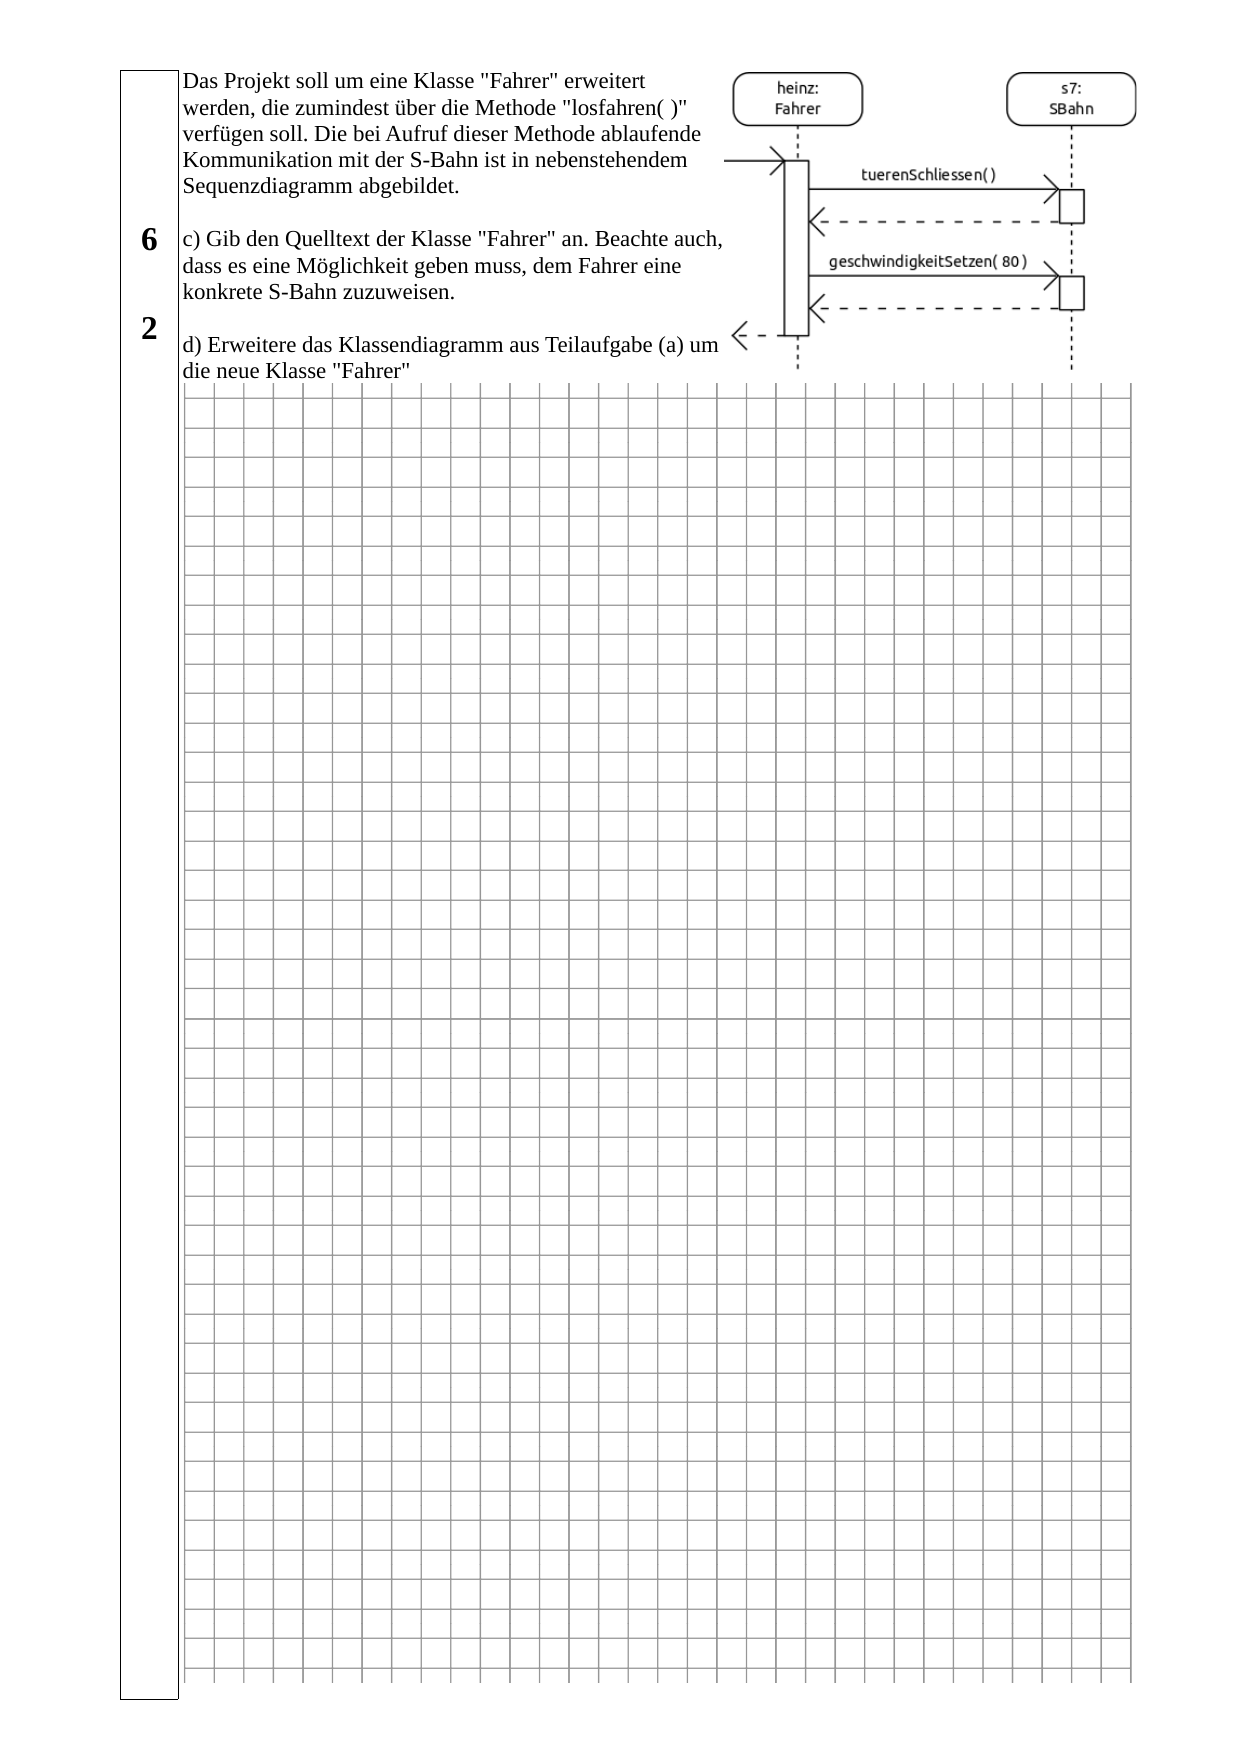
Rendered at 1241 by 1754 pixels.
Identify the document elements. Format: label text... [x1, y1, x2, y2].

text d) Erweitere das Klassendiagramm aus Teilaufgabe (a) um die neue Klasse "Fahrer" [182, 331, 1122, 383]
text 6 [129, 181, 169, 258]
text Das Projekt soll um eine Klasse "Fahrer" erweitert werden, die zumindest über die Methode "losfahren( )" verfügen soll. Die bei Aufruf dieser Methode ablaufende Kommunikation mit der S-Bahn ist in nebenstehendem Sequenzdiagramm abgebildet. [182, 67, 1122, 199]
picture [724, 72, 1137, 372]
text 2 [129, 270, 169, 347]
picture [182, 383, 1134, 1683]
text c) Gib den Quelltext der Klasse "Fahrer" an. Beachte auch, dass es eine Möglichkeit geben muss, dem Fahrer eine konkrete S-Bahn zuzuweisen. [182, 225, 724, 304]
